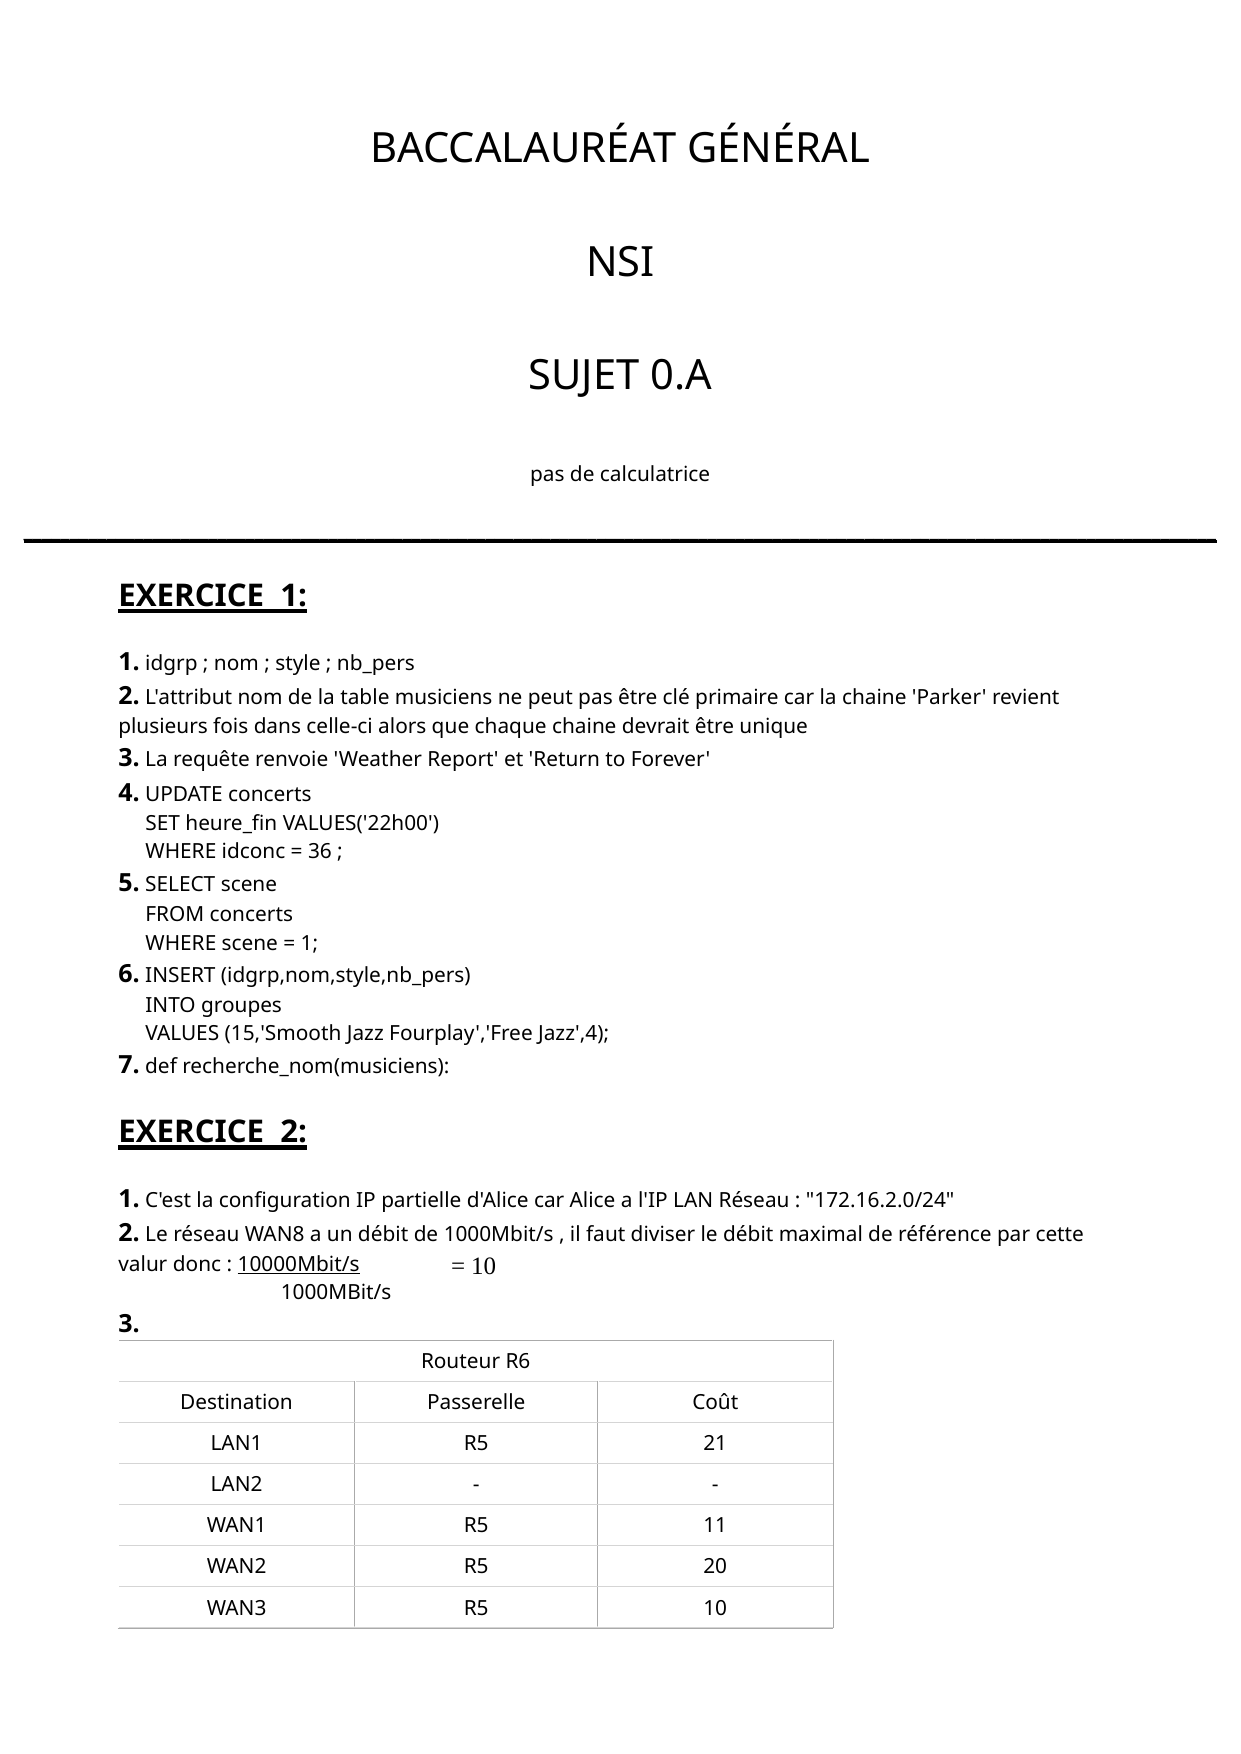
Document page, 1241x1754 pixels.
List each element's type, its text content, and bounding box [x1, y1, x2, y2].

table_cell Destination [119, 1383, 354, 1422]
text SUJET 0.A [118, 345, 1122, 402]
text 1. C'est la configuration IP partielle d'Alice car Alice a l'IP LAN Réseau : "172.16.2.0/24" [118, 1181, 1122, 1214]
table_cell - [599, 1464, 832, 1504]
text NSI [118, 232, 1122, 288]
text WHERE scene = 1; [118, 928, 1122, 956]
table_cell WAN3 [119, 1588, 354, 1627]
text _________________________________________________________________________________________________________________________________ [0, 516, 1240, 544]
text WHERE idconc = 36 ; [118, 837, 1122, 865]
text EXERCICE 1: [118, 572, 1122, 615]
table_cell WAN1 [119, 1506, 354, 1545]
table_cell 11 [599, 1505, 832, 1545]
text 1000MBit/s [118, 1277, 1122, 1306]
table_cell LAN2 [119, 1465, 354, 1504]
text VALUES (15,'Smooth Jazz Fourplay','Free Jazz',4); [118, 1018, 1122, 1047]
table_cell R5 [356, 1424, 597, 1463]
table_header Routeur R6 [119, 1341, 832, 1381]
text SET heure_fin VALUES('22h00') [118, 808, 1122, 837]
table_cell R5 [355, 1588, 597, 1627]
table_cell - [356, 1465, 597, 1504]
table_cell 21 [599, 1423, 832, 1463]
text INTO groupes [118, 990, 1122, 1018]
text 6. INSERT (idgrp,nom,style,nb_pers) [118, 956, 1122, 990]
table_cell Coût [599, 1382, 832, 1422]
table_cell LAN1 [119, 1424, 354, 1463]
text 5. SELECT scene [118, 865, 1122, 899]
text FROM concerts [118, 899, 1122, 928]
table_cell Passerelle [356, 1383, 597, 1422]
table_cell 10 [598, 1587, 832, 1627]
text 4. UPDATE concerts [118, 774, 1122, 808]
text BACCALAURÉAT GÉNÉRAL [118, 118, 1122, 175]
text 3. [118, 1306, 1122, 1339]
text 7. def recherche_nom(musiciens): [118, 1047, 1122, 1081]
table_cell R5 [356, 1506, 597, 1545]
table_cell R5 [356, 1547, 597, 1586]
text 2. Le réseau WAN8 a un débit de 1000Mbit/s , il faut diviser le débit maximal de référence par cette valur donc : 10000Mbit/s [118, 1214, 1122, 1277]
text EXERCICE 2: [118, 1109, 1122, 1152]
text pas de calculatrice [118, 459, 1122, 487]
text 2. L'attribut nom de la table musiciens ne peut pas être clé primaire car la chaine 'Parker' revient plusieurs fois dans celle-ci alors que chaque chaine devrait être unique [118, 678, 1122, 740]
text 1. idgrp ; nom ; style ; nb_pers [118, 643, 1122, 678]
text 3. La requête renvoie 'Weather Report' et 'Return to Forever' [118, 740, 1122, 774]
table_cell WAN2 [119, 1547, 354, 1586]
table_cell 20 [599, 1546, 832, 1586]
